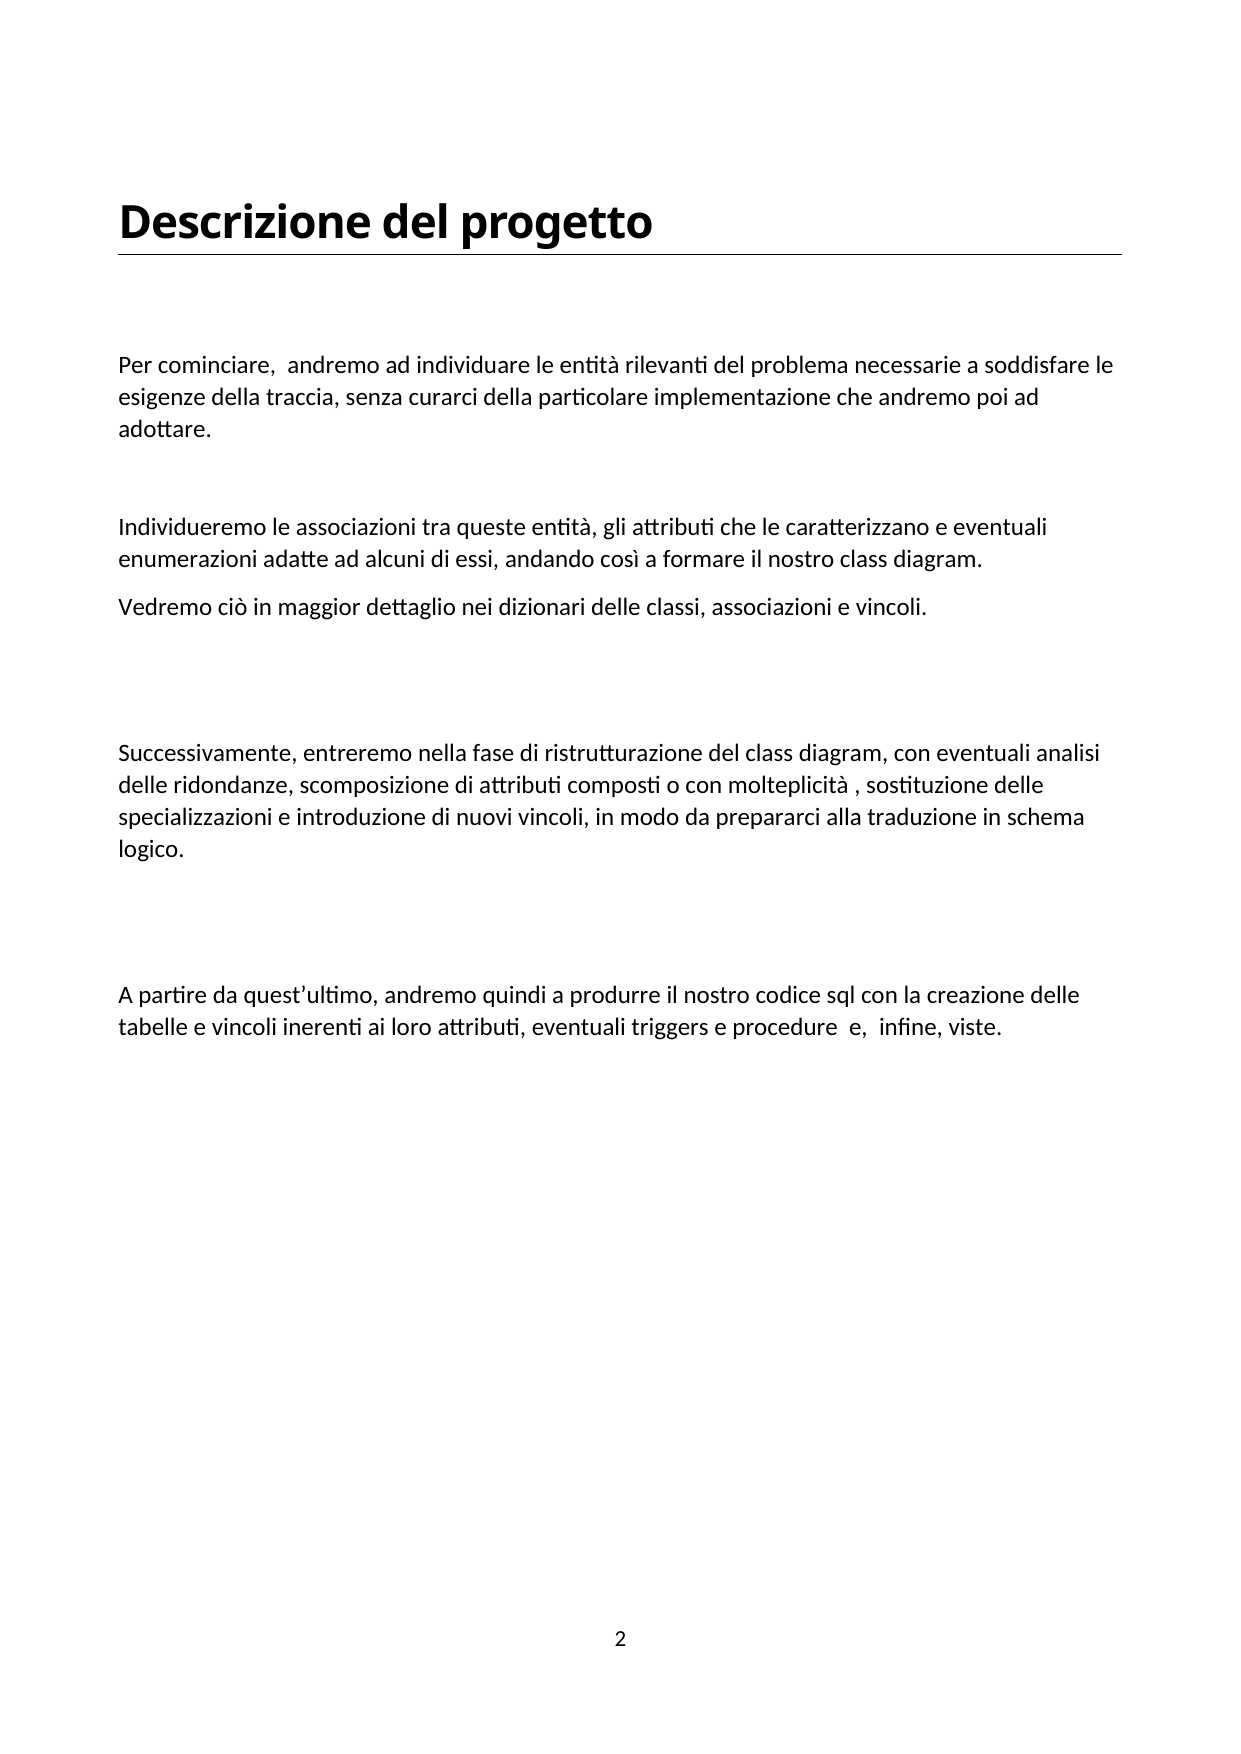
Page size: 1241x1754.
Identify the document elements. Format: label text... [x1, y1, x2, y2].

title Descrizione del progetto [118, 189, 1122, 254]
text Per cominciare, andremo ad individuare le entità rilevanti del problema necessarie a soddisfare le esigenze della traccia, senza curarci della particolare implementazione che andremo poi ad adottare. [118, 349, 1122, 444]
text A partire da quest’ultimo, andremo quindi a produrre il nostro codice sql con la creazione delle tabelle e vincoli inerenti ai loro attributi, eventuali triggers e procedure e, infine, viste. [118, 979, 1122, 1042]
text Successivamente, entreremo nella fase di ristrutturazione del class diagram, con eventuali analisi delle ridondanze, scomposizione di attributi composti o con molteplicità , sostituzione delle specializzazioni e introduzione di nuovi vincoli, in modo da prepararci alla traduzione in schema logico. [118, 737, 1122, 864]
text Individueremo le associazioni tra queste entità, gli attributi che le caratterizzano e eventuali enumerazioni adatte ad alcuni di essi, andando così a formare il nostro class diagram. [118, 511, 1122, 573]
text Vedremo ciò in maggior dettaglio nei dizionari delle classi, associazioni e vincoli. [118, 591, 1122, 622]
